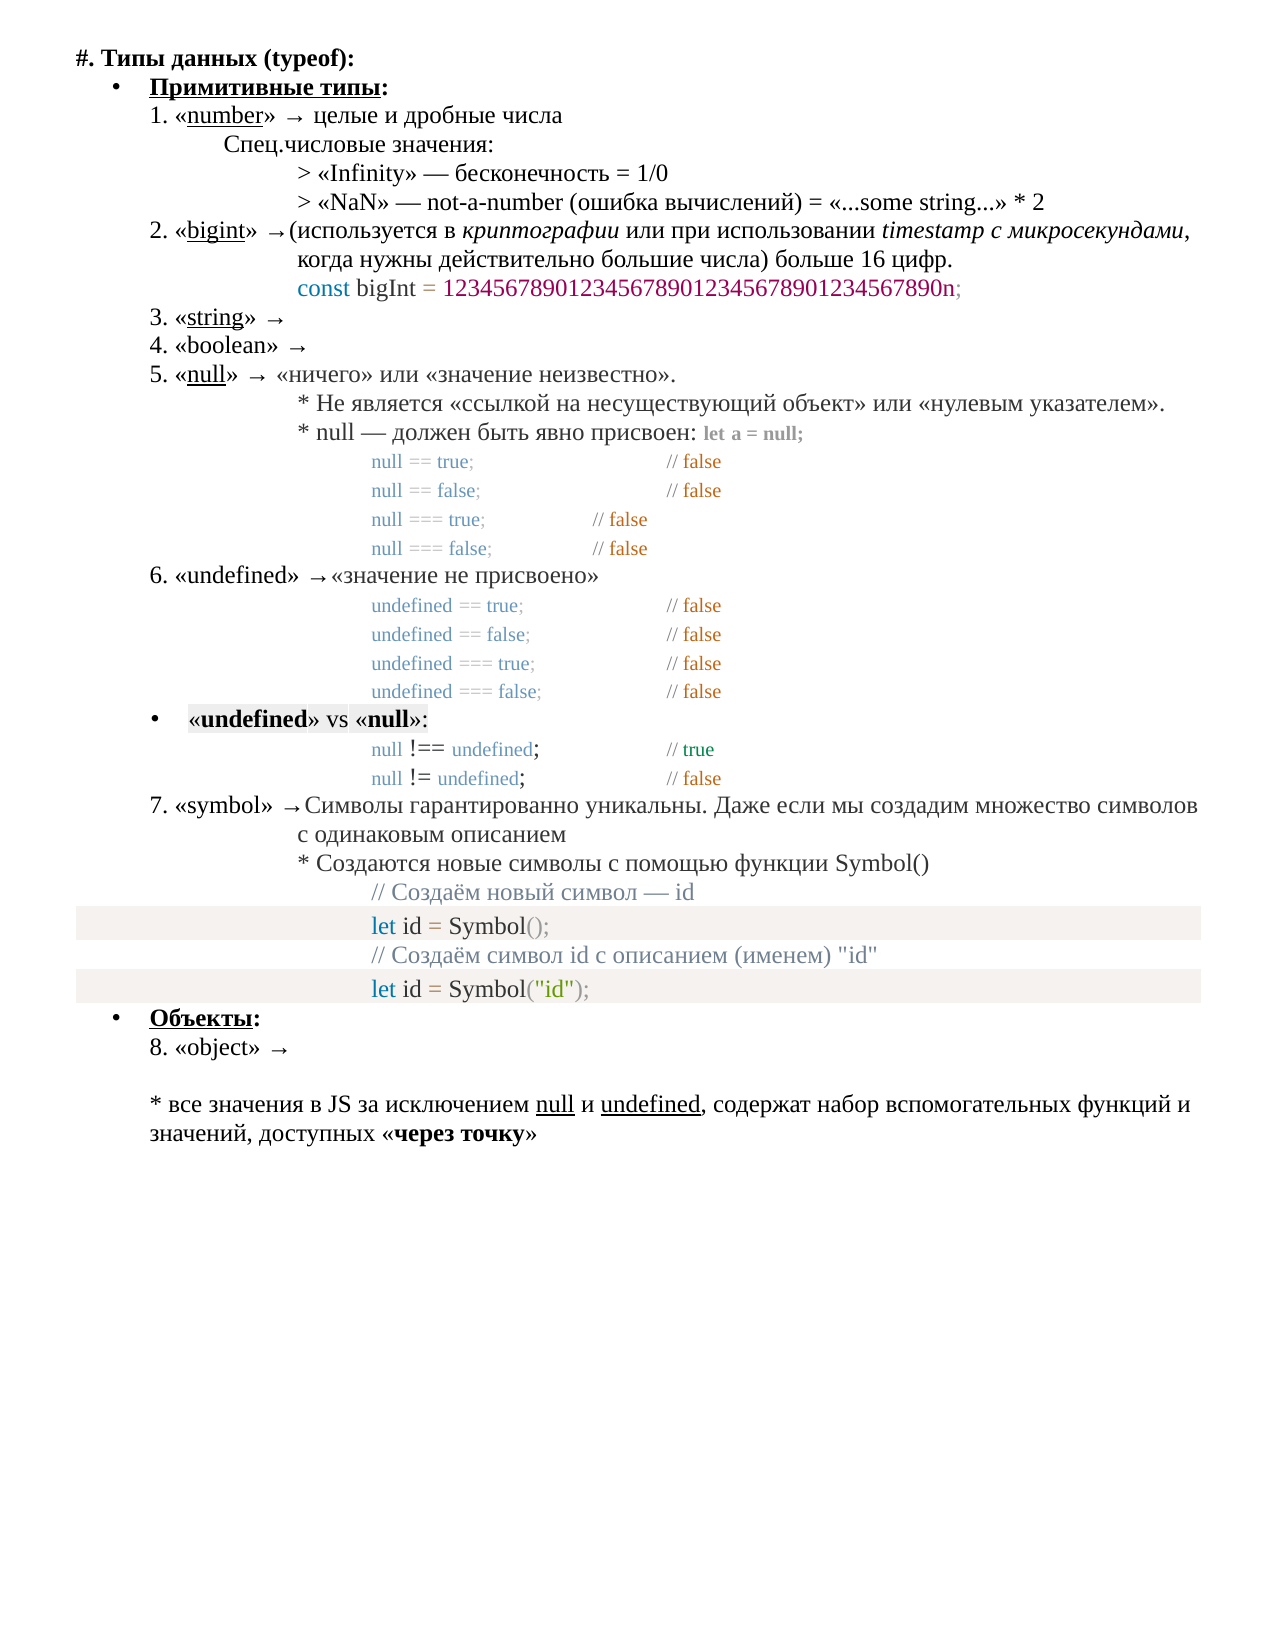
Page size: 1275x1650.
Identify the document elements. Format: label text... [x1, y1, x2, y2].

text 6. «undefined» →«значение не присвоено» [76, 561, 1201, 589]
text const bigInt = 1234567890123456789012345678901234567890n; [76, 273, 1201, 302]
text #. Типы данных (typeof): [76, 43, 1201, 72]
text 8. «object» → [76, 1032, 1201, 1061]
text * null — должен быть явно присвоен: let a = null; [76, 417, 1201, 446]
list Объекты: [112, 1003, 1201, 1032]
text Спец.числовые значения: [76, 129, 1201, 158]
list «undefined» vs «null»: [151, 704, 1201, 733]
text // Создаём новый символ — id [76, 877, 1201, 906]
list Примитивные типы: [112, 72, 1201, 101]
text 7. «symbol» →Символы гарантированно уникальны. Даже если мы создадим множество символов с одинаковым описанием [76, 791, 1201, 848]
text 3. «string» → [76, 302, 1201, 331]
text 1. «number» → целые и дробные числа [76, 101, 1201, 129]
text 5. «null» → «ничего» или «значение неизвестно». [76, 359, 1201, 388]
text * Не является «ссылкой на несуществующий объект» или «нулевым указателем». [76, 388, 1201, 417]
text let id = Symbol(); [76, 906, 1201, 940]
text * все значения в JS за исключением null и undefined, содержат набор вспомогательных функций и значений, доступных «через точку» [76, 1089, 1201, 1147]
text 4. «boolean» → [76, 331, 1201, 359]
text undefined == true; // false [76, 589, 1201, 618]
text null === true; // false [76, 503, 1201, 532]
text // Создаём символ id с описанием (именем) "id" [76, 940, 1201, 969]
text undefined === true; // false [76, 647, 1201, 676]
text * Создаются новые символы с помощью функции Symbol() [76, 848, 1201, 877]
text let id = Symbol("id"); [76, 969, 1201, 1003]
text null === false; // false [76, 532, 1201, 561]
text 2. «bigint» →(используется в криптографии или при использовании timestamp с микросекундами, когда нужны действительно большие числа) больше 16 цифр. [76, 216, 1201, 273]
text null != undefined; // false [76, 762, 1201, 791]
text null == true; // false [76, 446, 1201, 474]
text undefined == false; // false [76, 618, 1201, 647]
text undefined === false; // false [76, 676, 1201, 704]
text null !== undefined; // true [76, 733, 1201, 762]
text > «NaN» — not-a-number (ошибка вычислений) = «...some string...» * 2 [76, 187, 1201, 216]
text null == false; // false [76, 474, 1201, 503]
text > «Infinity» — бесконечность = 1/0 [76, 158, 1201, 187]
